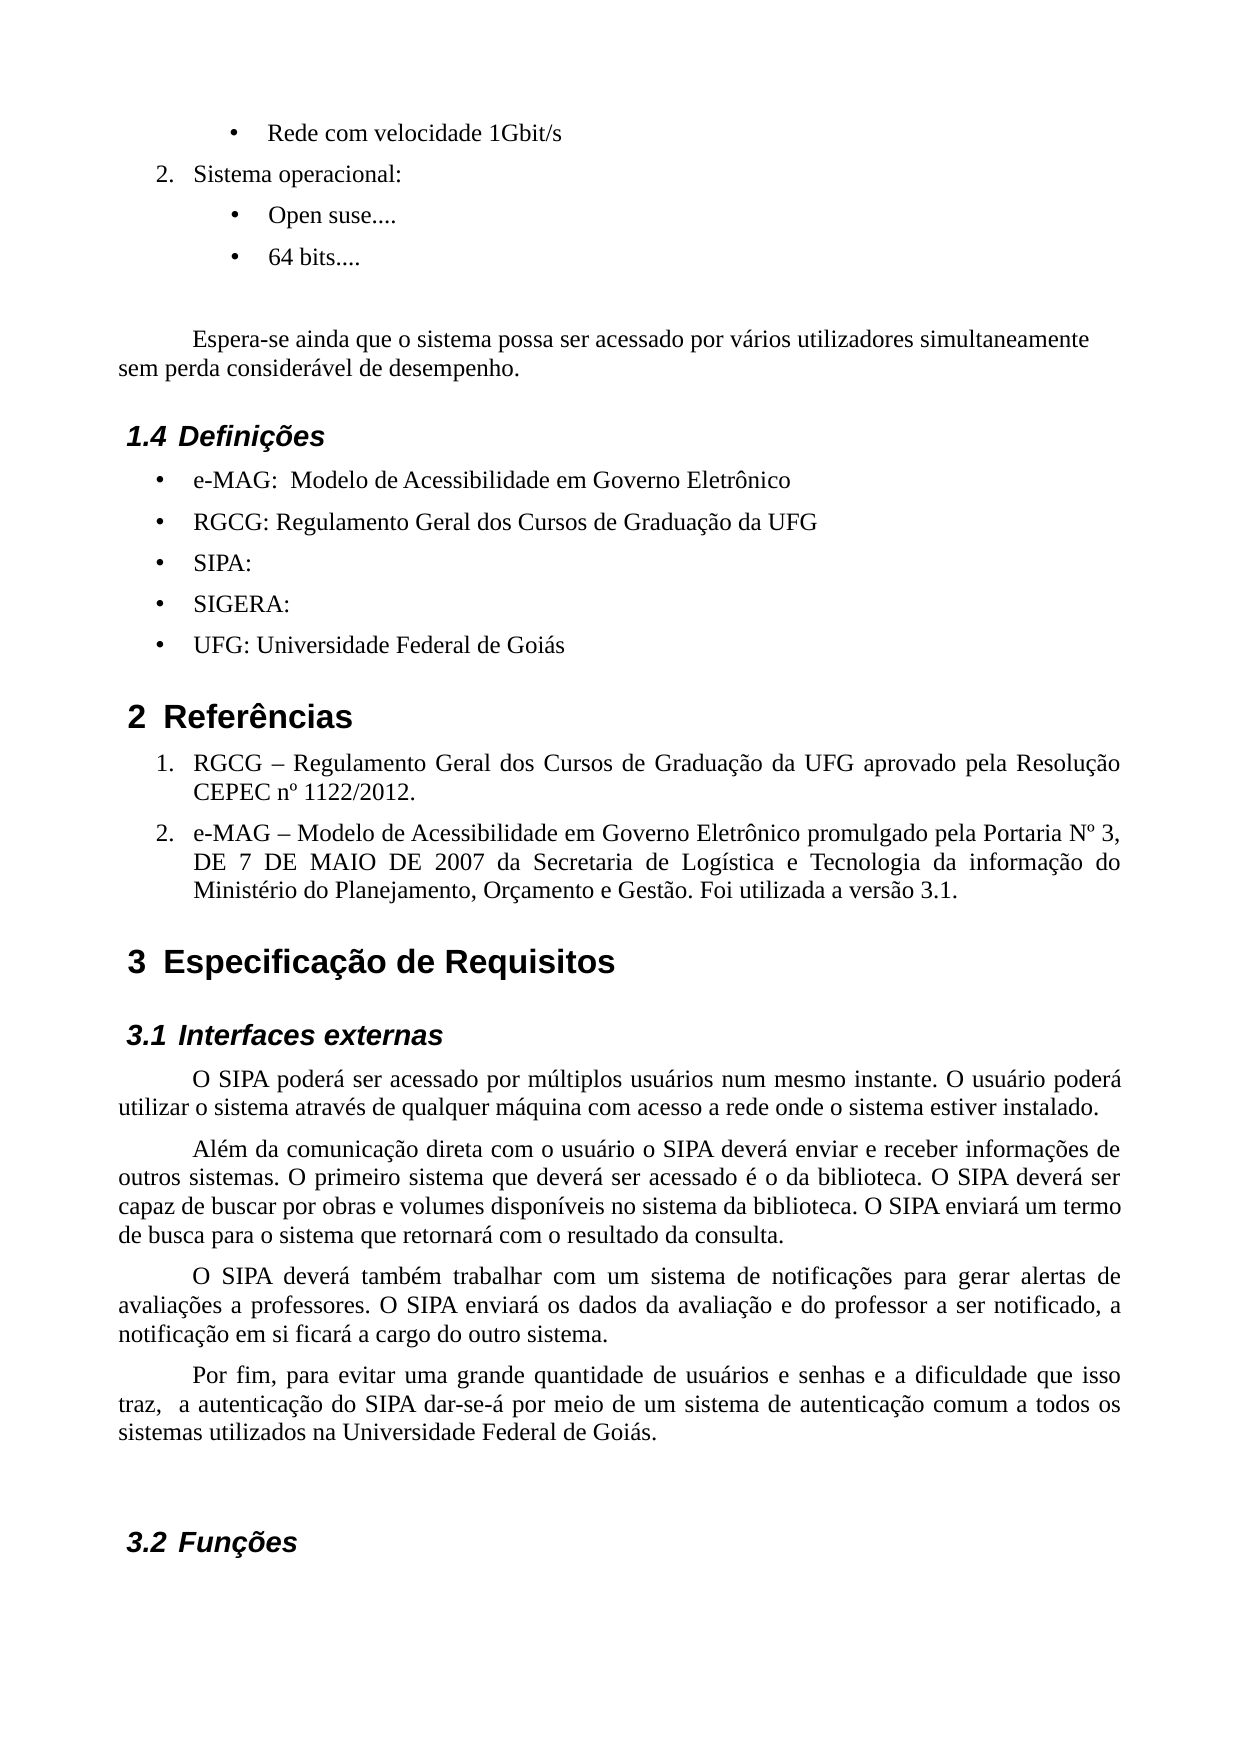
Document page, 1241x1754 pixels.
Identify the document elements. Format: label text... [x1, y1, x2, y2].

list SIPA: [156, 548, 1122, 577]
list e-MAG: Modelo de Acessibilidade em Governo Eletrônico [156, 465, 1122, 494]
text Espera-se ainda que o sistema possa ser acessado por vários utilizadores simultaneamente sem perda considerável de desempenho. [118, 324, 1122, 382]
text O SIPA deverá também trabalhar com um sistema de notificações para gerar alertas de avaliações a professores. O SIPA enviará os dados da avaliação e do professor a ser notificado, a notificação em si ficará a cargo do outro sistema. [118, 1261, 1122, 1347]
text Por fim, para evitar uma grande quantidade de usuários e senhas e a dificuldade que isso traz, a autenticação do SIPA dar-se-á por meio de um sistema de autenticação comum a todos os sistemas utilizados na Universidade Federal de Goiás. [118, 1360, 1122, 1446]
list Rede com velocidade 1Gbit/s [229, 118, 1122, 147]
subtitle Definições [118, 419, 1122, 453]
text O SIPA poderá ser acessado por múltiplos usuários num mesmo instante. O usuário poderá utilizar o sistema através de qualquer máquina com acesso a rede onde o sistema estiver instalado. [118, 1064, 1122, 1121]
subtitle Referências [118, 697, 1122, 735]
list 64 bits.... [231, 242, 1122, 271]
list Sistema operacional: [156, 159, 1122, 188]
list Open suse.... [231, 201, 1122, 229]
list SIGERA: [156, 589, 1122, 618]
subtitle Funções [118, 1525, 1122, 1558]
list UFG: Universidade Federal de Goiás [156, 630, 1122, 659]
subtitle Interfaces externas [118, 1018, 1122, 1051]
list RGCG – Regulamento Geral dos Cursos de Graduação da UFG aprovado pela Resolução CEPEC nº 1122/2012. [156, 748, 1122, 805]
subtitle Especificação de Requisitos [118, 942, 1122, 980]
list RGCG: Regulamento Geral dos Cursos de Graduação da UFG [156, 507, 1122, 535]
list e-MAG – Modelo de Acessibilidade em Governo Eletrônico promulgado pela Portaria Nº 3, DE 7 DE MAIO DE 2007 da Secretaria de Logística e Tecnologia da informação do Ministério do Planejamento, Orçamento e Gestão. Foi utilizada a versão 3.1. [156, 818, 1122, 904]
text Além da comunicação direta com o usuário o SIPA deverá enviar e receber informações de outros sistemas. O primeiro sistema que deverá ser acessado é o da biblioteca. O SIPA deverá ser capaz de buscar por obras e volumes disponíveis no sistema da biblioteca. O SIPA enviará um termo de busca para o sistema que retornará com o resultado da consulta. [118, 1134, 1122, 1249]
